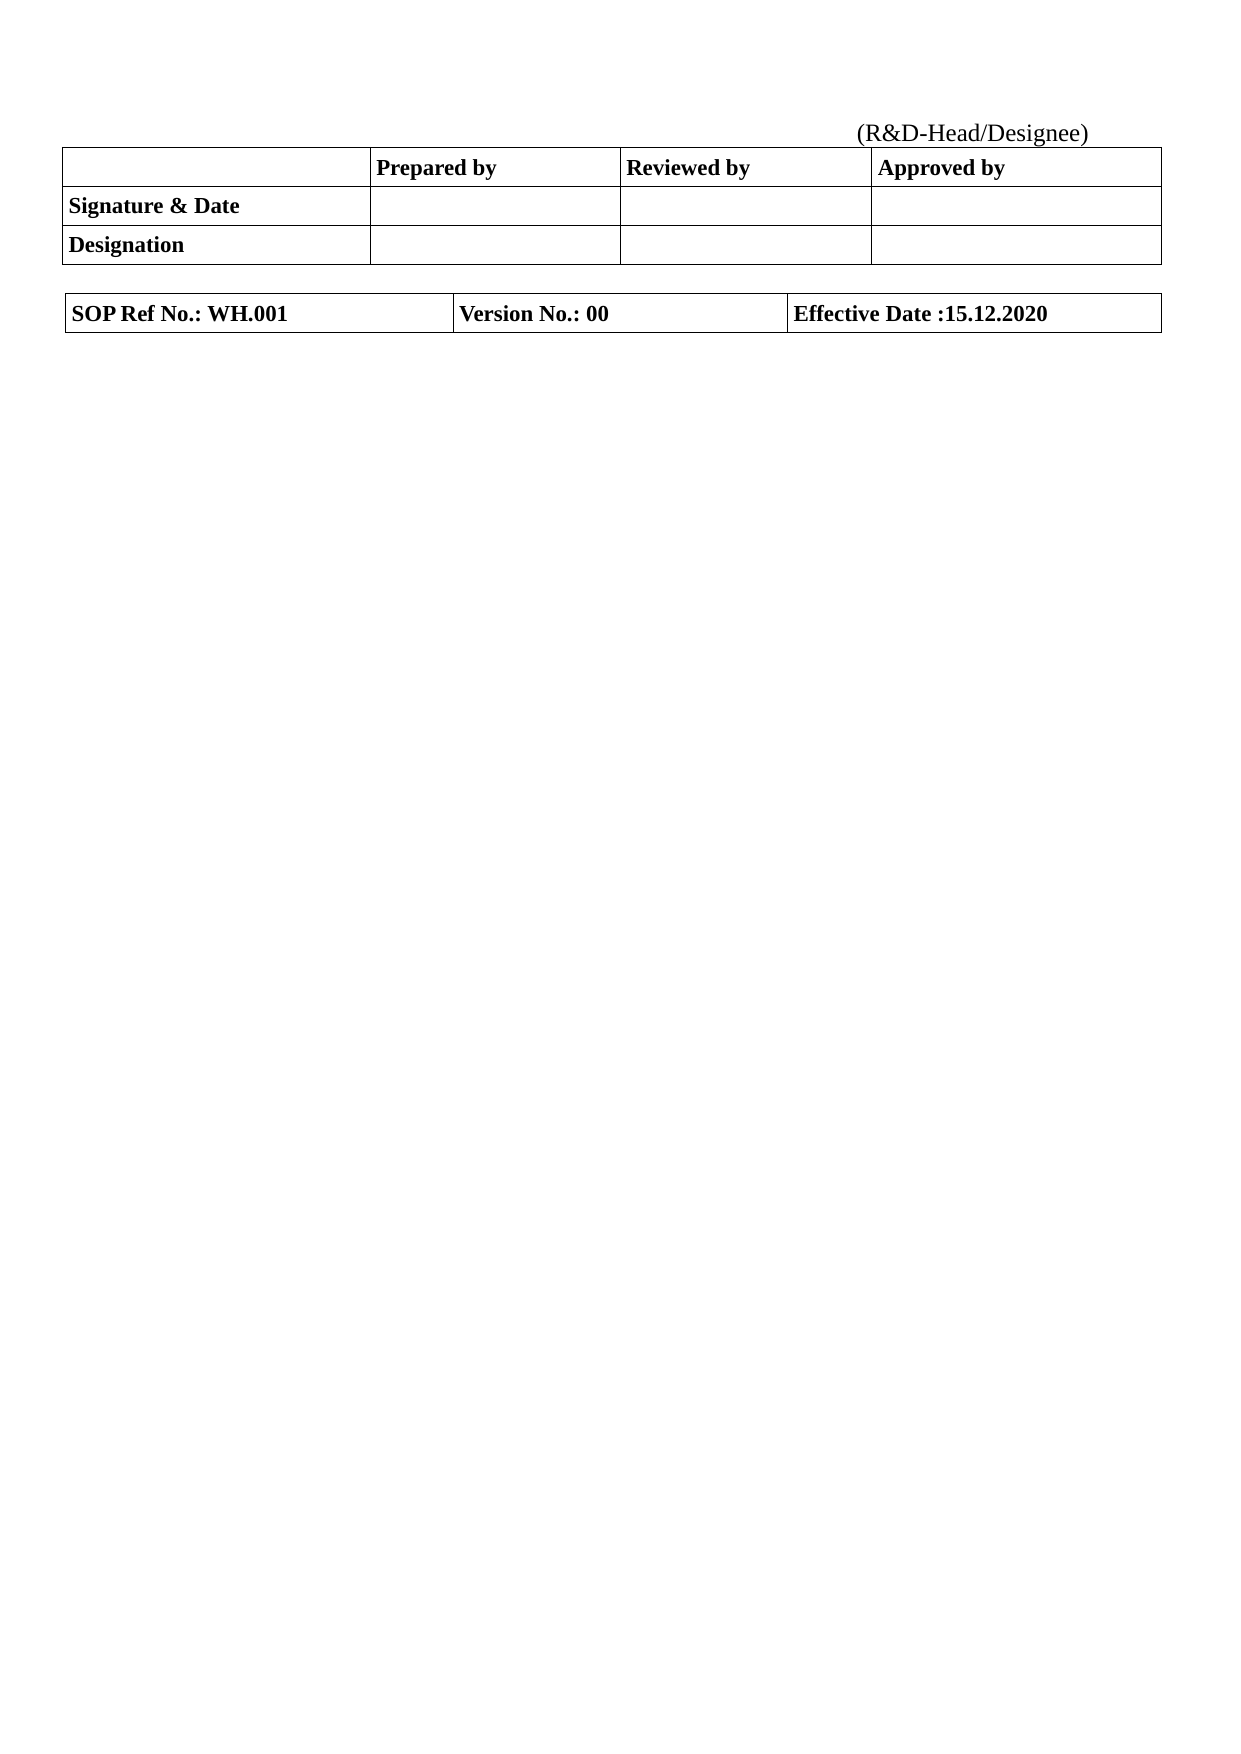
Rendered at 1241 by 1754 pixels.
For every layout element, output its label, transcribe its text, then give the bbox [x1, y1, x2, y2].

table_cell Designation [63, 226, 370, 263]
table_header [63, 148, 370, 186]
table_header Effective Date :15.12.2020 [788, 294, 1161, 332]
table_cell [621, 226, 871, 263]
table_cell [371, 187, 620, 224]
table_header Version No.: 00 [454, 294, 787, 332]
text </if> [118, 362, 1122, 391]
table_header SOP Ref No.: WH.001 [66, 294, 453, 332]
table_cell [872, 226, 1161, 263]
text (R&D-Head/Designee) [118, 118, 1122, 147]
table_header Approved by [872, 148, 1161, 186]
table_cell [621, 187, 871, 224]
table_header Prepared by [371, 148, 620, 186]
table_cell [872, 187, 1161, 224]
table_cell Signature & Date [63, 187, 370, 224]
table_header Reviewed by [621, 148, 871, 186]
table_cell [371, 226, 620, 263]
